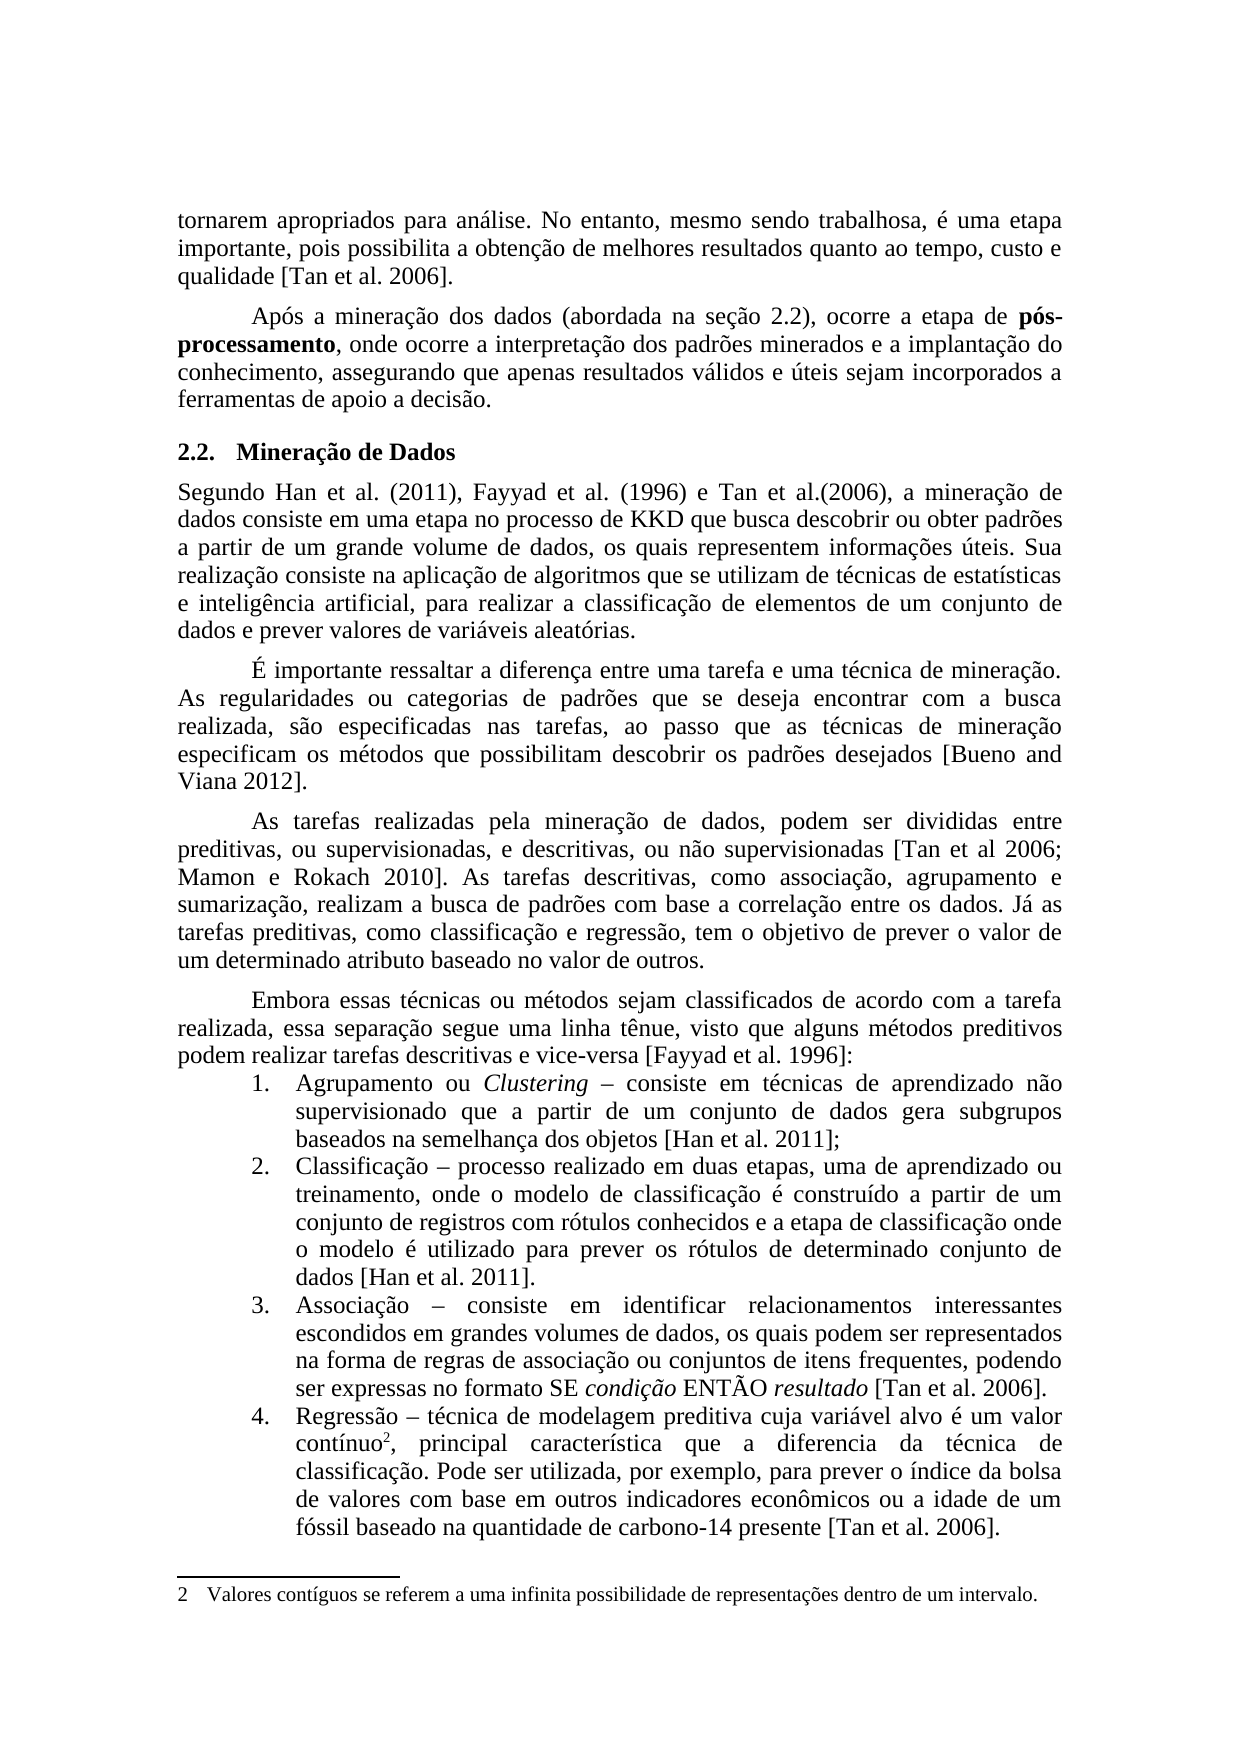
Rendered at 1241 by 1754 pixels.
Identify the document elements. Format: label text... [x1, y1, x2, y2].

text tornarem apropriados para análise. No entanto, mesmo sendo trabalhosa, é uma etapa importante, pois possibilita a obtenção de melhores resultados quanto ao tempo, custo e qualidade [Tan et al. 2006]. [177, 207, 1063, 290]
list Valores contíguos se referem a uma infinita possibilidade de representações dentro de um intervalo. [177, 1583, 1063, 1606]
text As tarefas realizadas pela mineração de dados, podem ser divididas entre preditivas, ou supervisionadas, e descritivas, ou não supervisionadas [Tan et al 2006; Mamon e Rokach 2010]. As tarefas descritivas, como associação, agrupamento e sumarização, realizam a busca de padrões com base a correlação entre os dados. Já as tarefas preditivas, como classificação e regressão, tem o objetivo de prever o valor de um determinado atributo baseado no valor de outros. [177, 807, 1063, 974]
title Mineração de Dados [177, 438, 1063, 466]
text Após a mineração dos dados (abordada na seção 2.2), ocorre a etapa de pós-processamento, onde ocorre a interpretação dos padrões minerados e a implantação do conhecimento, assegurando que apenas resultados válidos e úteis sejam incorporados a ferramentas de apoio a decisão. [177, 302, 1063, 413]
text Segundo Han et al. (2011), Fayyad et al. (1996) e Tan et al.(2006), a mineração de dados consiste em uma etapa no processo de KKD que busca descobrir ou obter padrões a partir de um grande volume de dados, os quais representem informações úteis. Sua realização consiste na aplicação de algoritmos que se utilizam de técnicas de estatísticas e inteligência artificial, para realizar a classificação de elementos de um conjunto de dados e prever valores de variáveis aleatórias. [177, 478, 1063, 644]
list Associação – consiste em identificar relacionamentos interessantes escondidos em grandes volumes de dados, os quais podem ser representados na forma de regras de associação ou conjuntos de itens frequentes, podendo ser expressas no formato SE condição ENTÃO resultado [Tan et al. 2006]. [251, 1291, 1063, 1402]
list Classificação – processo realizado em duas etapas, uma de aprendizado ou treinamento, onde o modelo de classificação é construído a partir de um conjunto de registros com rótulos conhecidos e a etapa de classificação onde o modelo é utilizado para prever os rótulos de determinado conjunto de dados [Han et al. 2011]. [251, 1152, 1063, 1291]
list Agrupamento ou Clustering – consiste em técnicas de aprendizado não supervisionado que a partir de um conjunto de dados gera subgrupos baseados na semelhança dos objetos [Han et al. 2011]; [251, 1069, 1063, 1152]
text É importante ressaltar a diferença entre uma tarefa e uma técnica de mineração. As regularidades ou categorias de padrões que se deseja encontrar com a busca realizada, são especificadas nas tarefas, ao passo que as técnicas de mineração especificam os métodos que possibilitam descobrir os padrões desejados [Bueno and Viana 2012]. [177, 657, 1063, 795]
text Embora essas técnicas ou métodos sejam classificados de acordo com a tarefa realizada, essa separação segue uma linha tênue, visto que alguns métodos preditivos podem realizar tarefas descritivas e vice-versa [Fayyad et al. 1996]: [177, 986, 1063, 1069]
list Regressão – técnica de modelagem preditiva cuja variável alvo é um valor contínuo, principal característica que a diferencia da técnica de classificação. Pode ser utilizada, por exemplo, para prever o índice da bolsa de valores com base em outros indicadores econômicos ou a idade de um fóssil baseado na quantidade de carbono-14 presente [Tan et al. 2006]. [251, 1402, 1063, 1540]
